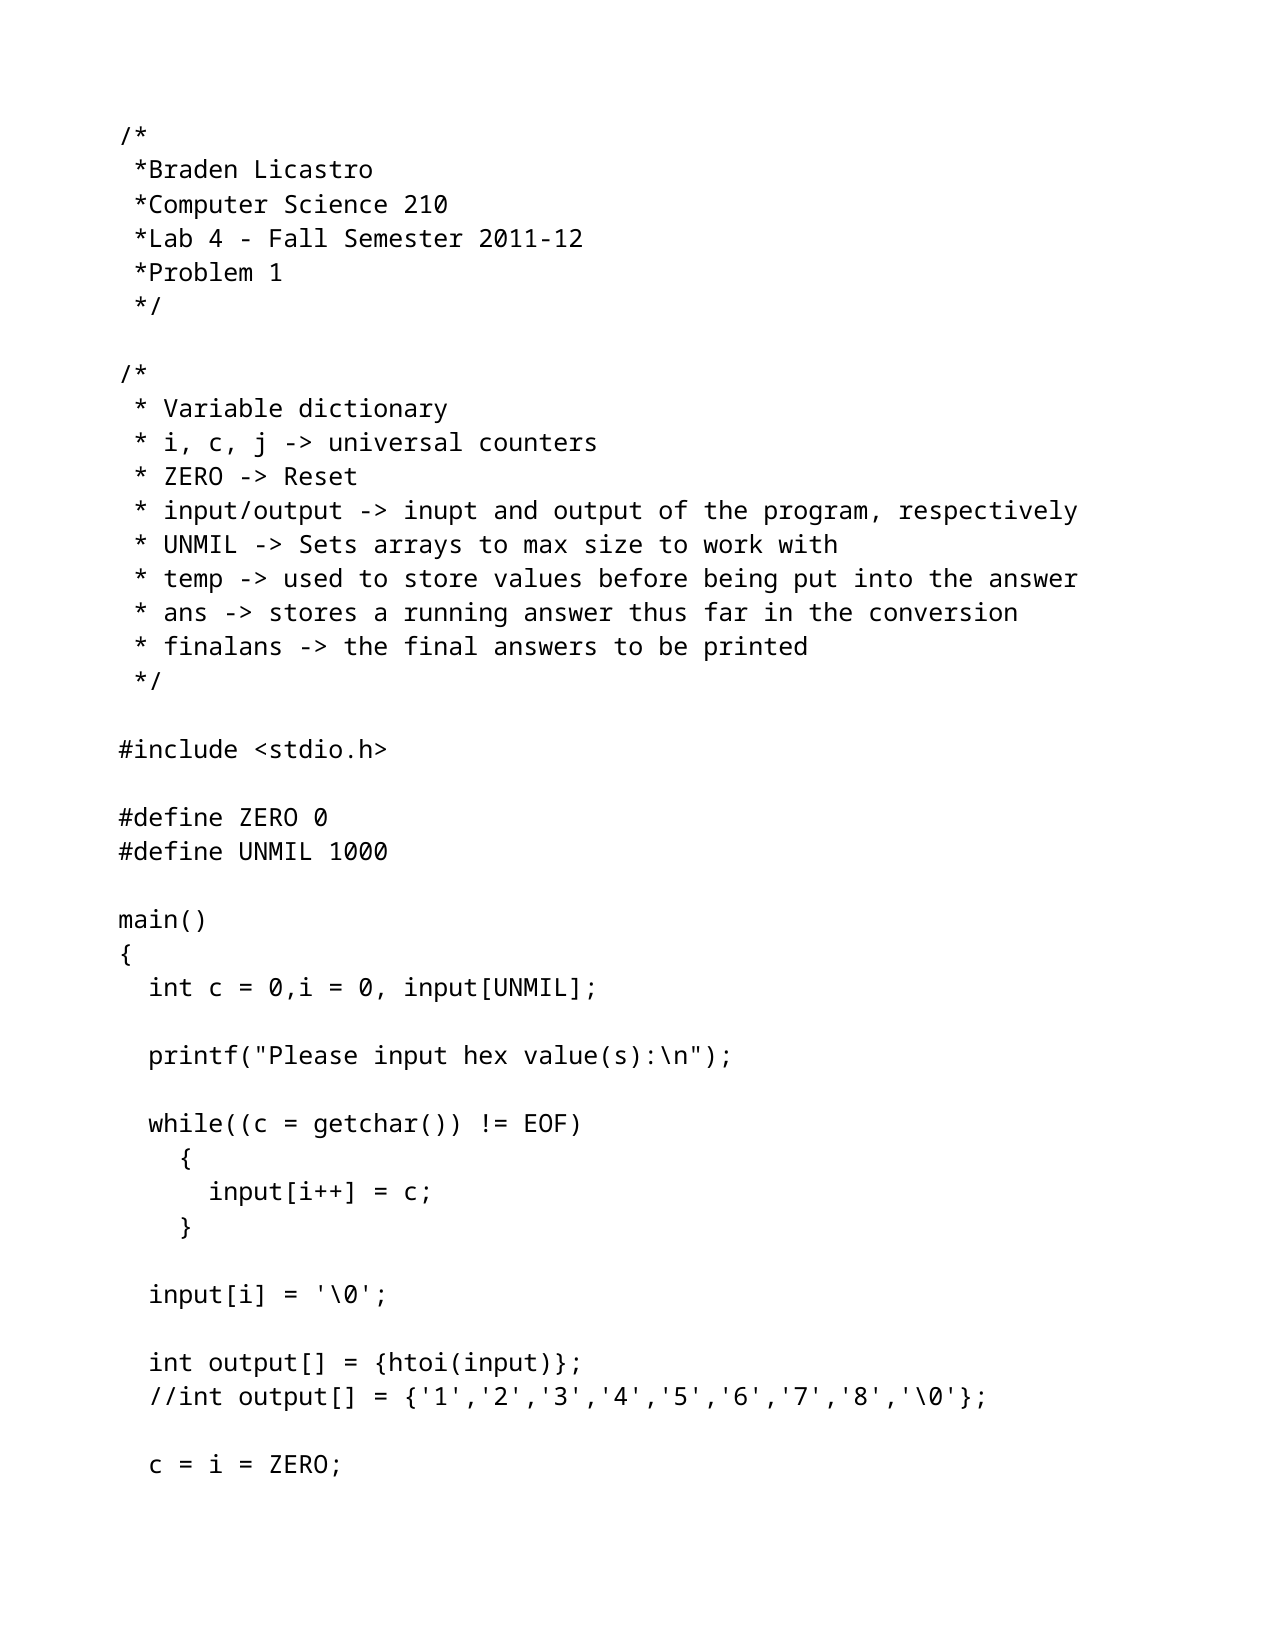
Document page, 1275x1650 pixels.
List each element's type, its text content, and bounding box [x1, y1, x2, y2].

text * finalans -> the final answers to be printed [118, 629, 1157, 663]
text */ [118, 663, 1157, 697]
text * ans -> stores a running answer thus far in the conversion [118, 595, 1157, 629]
text #include <stdio.h> [118, 731, 1157, 765]
text *Computer Science 210 [118, 186, 1157, 220]
text main() [118, 902, 1157, 936]
text //int output[] = {'1','2','3','4','5','6','7','8','\0'}; [118, 1378, 1157, 1412]
text */ [118, 288, 1157, 322]
text } [118, 1208, 1157, 1242]
text { [118, 1140, 1157, 1174]
text { [118, 936, 1157, 970]
text /* [118, 118, 1157, 152]
text * i, c, j -> universal counters [118, 425, 1157, 459]
text *Lab 4 - Fall Semester 2011-12 [118, 220, 1157, 254]
text #define UNMIL 1000 [118, 833, 1157, 867]
text input[i++] = c; [118, 1174, 1157, 1208]
text * input/output -> inupt and output of the program, respectively [118, 493, 1157, 527]
text int output[] = {htoi(input)}; [118, 1344, 1157, 1378]
text c = i = ZERO; [118, 1447, 1157, 1481]
text * temp -> used to store values before being put into the answer [118, 561, 1157, 595]
text int c = 0,i = 0, input[UNMIL]; [118, 970, 1157, 1004]
text /* [118, 357, 1157, 391]
text * Variable dictionary [118, 391, 1157, 425]
text printf("Please input hex value(s):\n"); [118, 1038, 1157, 1072]
text *Braden Licastro [118, 152, 1157, 186]
text * UNMIL -> Sets arrays to max size to work with [118, 527, 1157, 561]
text while((c = getchar()) != EOF) [118, 1106, 1157, 1140]
text input[i] = '\0'; [118, 1276, 1157, 1310]
text * ZERO -> Reset [118, 459, 1157, 493]
text *Problem 1 [118, 254, 1157, 288]
text #define ZERO 0 [118, 799, 1157, 833]
